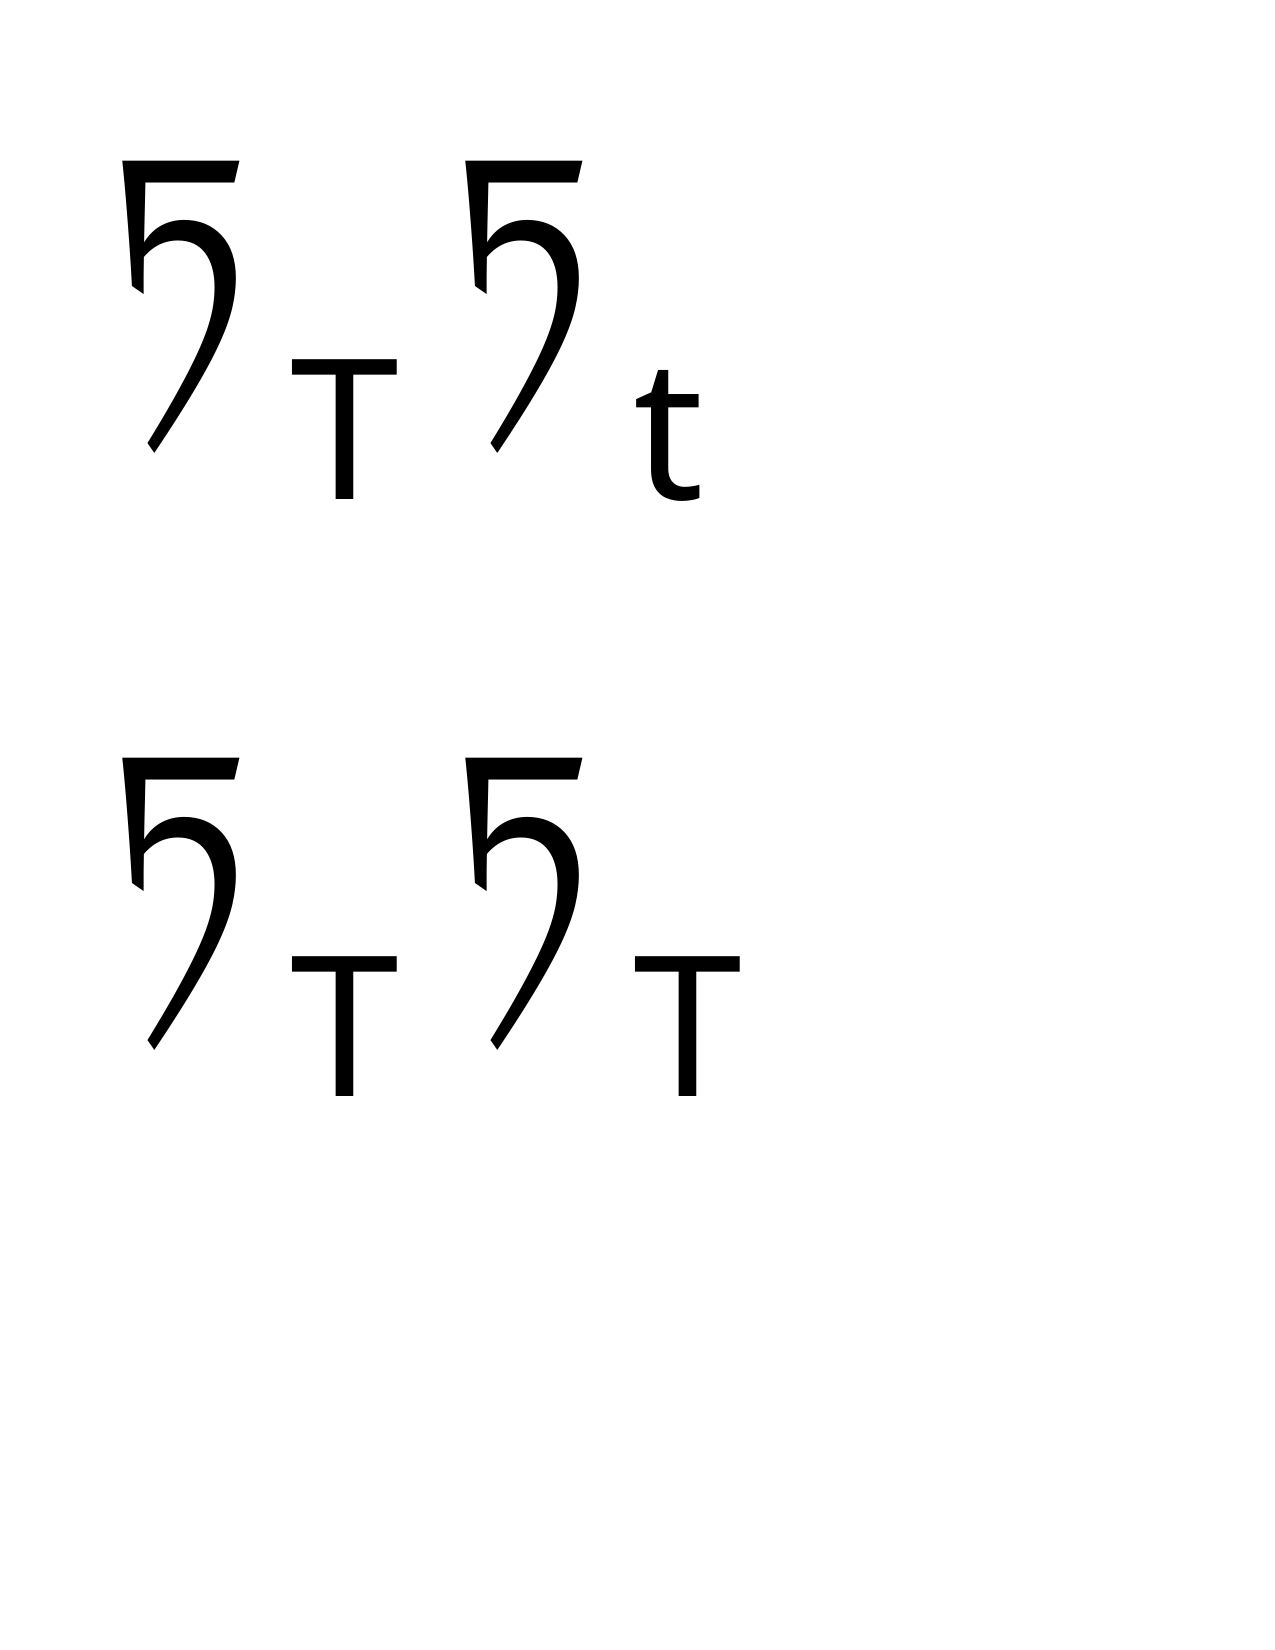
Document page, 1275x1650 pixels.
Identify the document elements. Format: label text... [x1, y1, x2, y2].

text ཏTཏt ཏTཏt ཏTཏt ཏTཏT ཏTཏt ཏTཏt ཏT ཏTཏt ཏTཏt ཏTཏt ཏTཏt ཏTཏt ཏTཏt ཏTཏt ཏTཏt ཏTཏt ཏTཏt ཏTཏt ཏTཏt ཏTཏt ཏTཏt ཏTཏt ཏTཏt ཏTཏt ཏTཏt ཏTཏt [106, 106, 1169, 1200]
